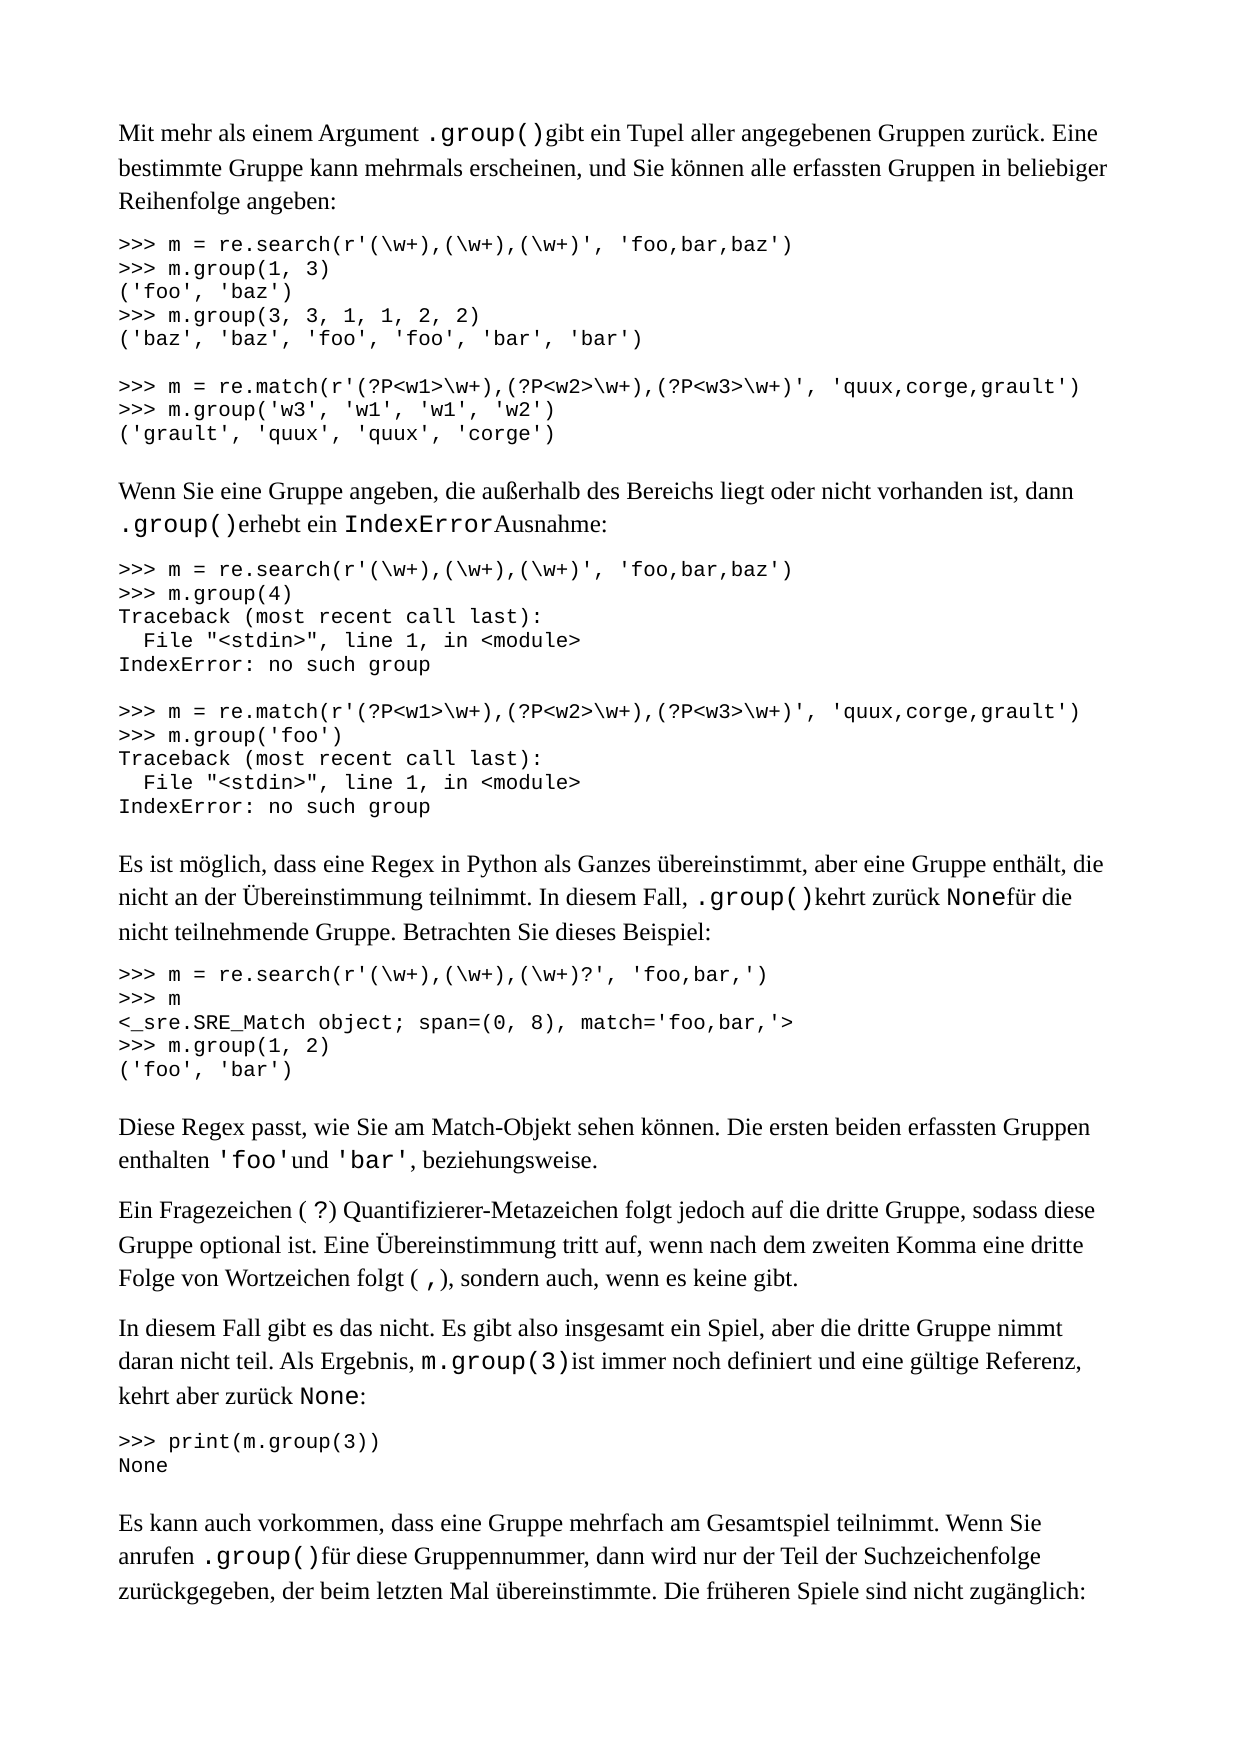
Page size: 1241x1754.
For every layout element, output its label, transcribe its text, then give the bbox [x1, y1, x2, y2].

text None [118, 1455, 1122, 1479]
text Ein Fragezeichen ( ?) Quantifizierer-Metazeichen folgt jedoch auf die dritte Gruppe, sodass diese Gruppe optional ist. Eine Übereinstimmung tritt auf, wenn nach dem zweiten Komma eine dritte Folge von Wortzeichen folgt ( ,), sondern auch, wenn es keine gibt. [118, 1195, 1122, 1294]
text Diese Regex passt, wie Sie am Match-Objekt sehen können. Die ersten beiden erfassten Gruppen enthalten 'foo'und 'bar', beziehungsweise. [118, 1112, 1122, 1176]
text >>> m = re.match(r'(?P<w1>\w+),(?P<w2>\w+),(?P<w3>\w+)', 'quux,corge,grault') [118, 376, 1122, 399]
text <_sre.SRE_Match object; span=(0, 8), match='foo,bar,'> [118, 1012, 1122, 1035]
text >>> m = re.search(r'(\w+),(\w+),(\w+)', 'foo,bar,baz') [118, 234, 1122, 257]
text IndexError: no such group [118, 796, 1122, 819]
text Wenn Sie eine Gruppe angeben, die außerhalb des Bereichs liegt oder nicht vorhanden ist, dann .group()erhebt ein IndexErrorAusnahme: [118, 476, 1122, 540]
text >>> m.group(1, 3) [118, 257, 1122, 281]
text IndexError: no such group [118, 654, 1122, 677]
text >>> print(m.group(3)) [118, 1431, 1122, 1455]
text Es ist möglich, dass eine Regex in Python als Ganzes übereinstimmt, aber eine Gruppe enthält, die nicht an der Übereinstimmung teilnimmt. In diesem Fall, .group()kehrt zurück Nonefür die nicht teilnehmende Gruppe. Betrachten Sie dieses Beispiel: [118, 849, 1122, 946]
text ('foo', 'bar') [118, 1059, 1122, 1083]
text >>> m [118, 988, 1122, 1012]
text ('grault', 'quux', 'quux', 'corge') [118, 423, 1122, 447]
text >>> m = re.search(r'(\w+),(\w+),(\w+)', 'foo,bar,baz') [118, 559, 1122, 583]
text >>> m.group(1, 2) [118, 1035, 1122, 1059]
text >>> m = re.match(r'(?P<w1>\w+),(?P<w2>\w+),(?P<w3>\w+)', 'quux,corge,grault') [118, 701, 1122, 725]
text ('baz', 'baz', 'foo', 'foo', 'bar', 'bar') [118, 328, 1122, 352]
text >>> m.group(4) [118, 583, 1122, 606]
text >>> m.group('w3', 'w1', 'w1', 'w2') [118, 399, 1122, 423]
text In diesem Fall gibt es das nicht. Es gibt also insgesamt ein Spiel, aber die dritte Gruppe nimmt daran nicht teil. Als Ergebnis, m.group(3)ist immer noch definiert und eine gültige Referenz, kehrt aber zurück None: [118, 1313, 1122, 1412]
text File "<stdin>", line 1, in <module> [118, 772, 1122, 796]
text >>> m.group('foo') [118, 725, 1122, 748]
text Traceback (most recent call last): [118, 748, 1122, 772]
text Mit mehr als einem Argument .group()gibt ein Tupel aller angegebenen Gruppen zurück. Eine bestimmte Gruppe kann mehrmals erscheinen, und Sie können alle erfassten Gruppen in beliebiger Reihenfolge angeben: [118, 118, 1122, 215]
text ('foo', 'baz') [118, 281, 1122, 305]
text File "<stdin>", line 1, in <module> [118, 630, 1122, 654]
text >>> m.group(3, 3, 1, 1, 2, 2) [118, 305, 1122, 328]
text Es kann auch vorkommen, dass eine Gruppe mehrfach am Gesamtspiel teilnimmt. Wenn Sie anrufen .group()für diese Gruppennummer, dann wird nur der Teil der Suchzeichenfolge zurückgegeben, der beim letzten Mal übereinstimmte. Die früheren Spiele sind nicht zugänglich: [118, 1508, 1122, 1605]
text Traceback (most recent call last): [118, 606, 1122, 630]
text >>> m = re.search(r'(\w+),(\w+),(\w+)?', 'foo,bar,') [118, 964, 1122, 988]
